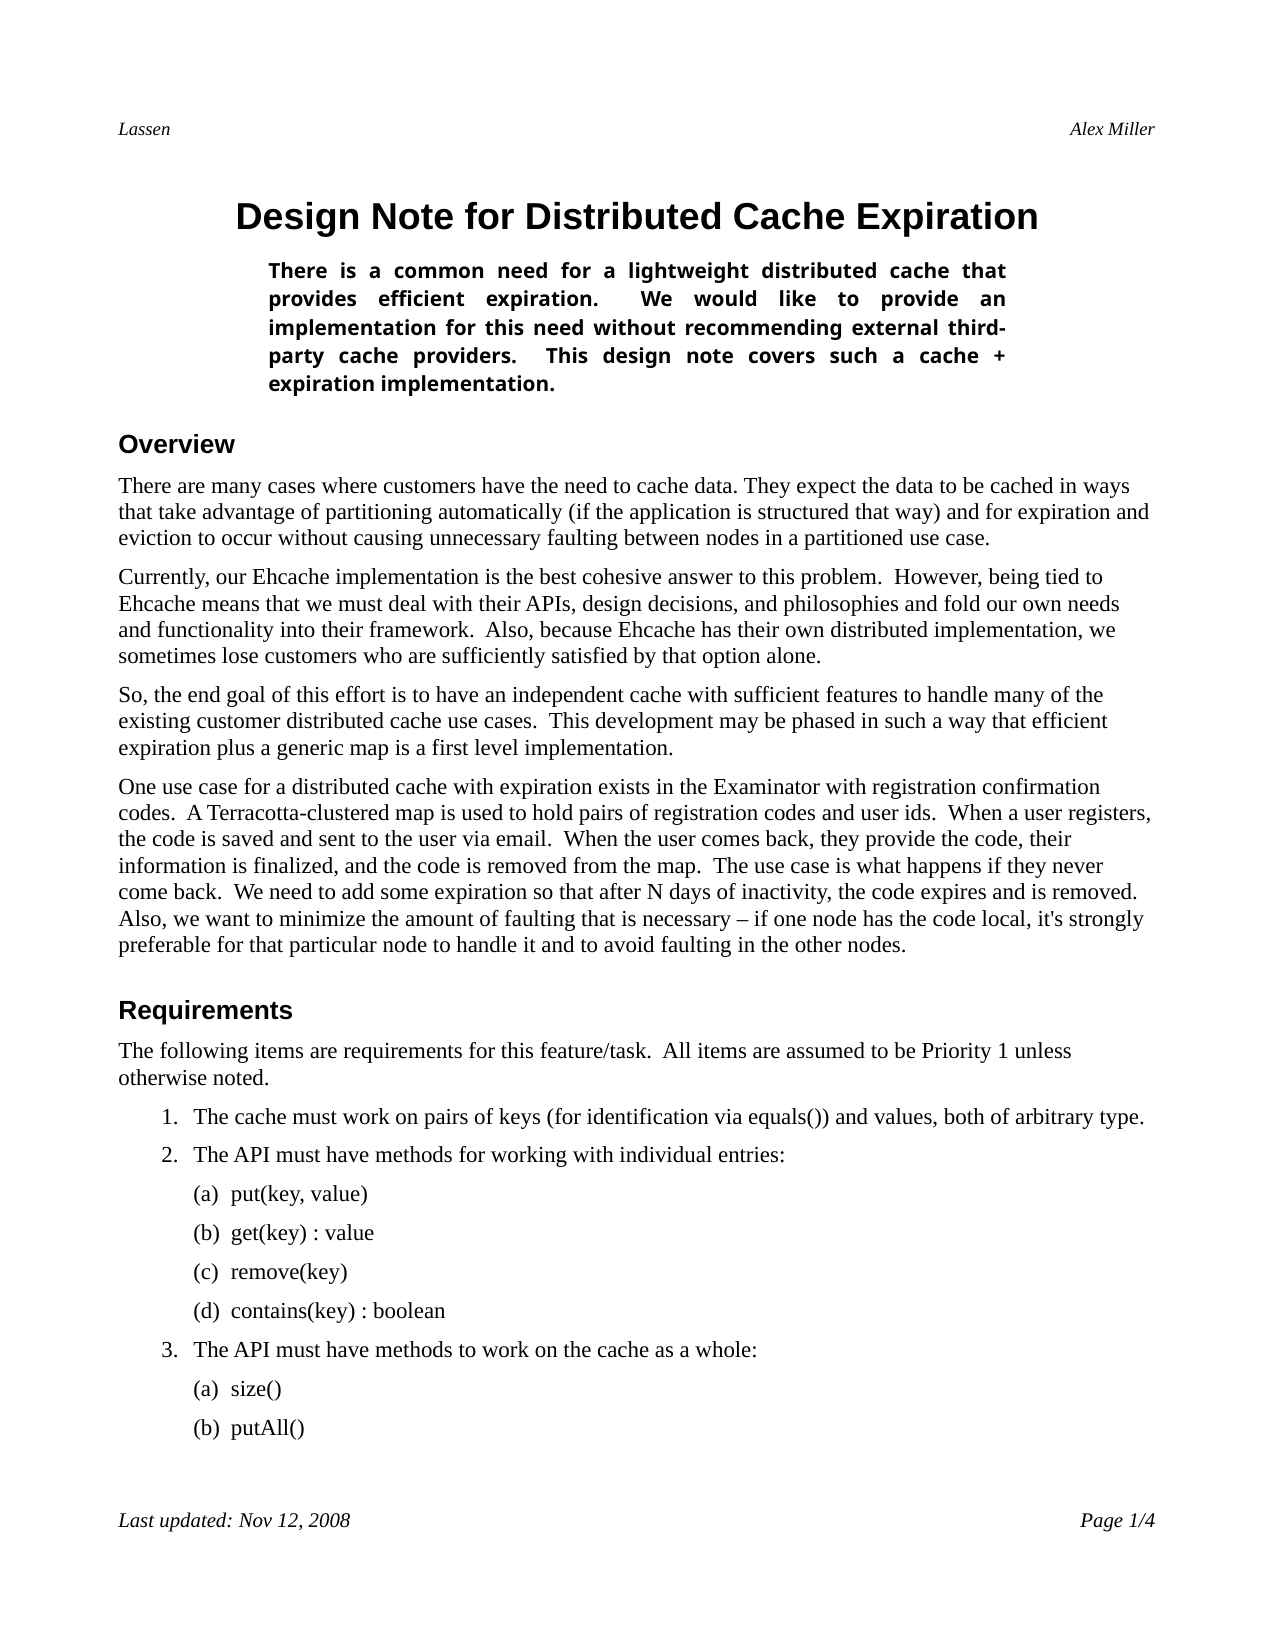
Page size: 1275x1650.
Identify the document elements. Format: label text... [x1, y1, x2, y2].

subtitle Requirements [118, 995, 1157, 1025]
list The API must have methods to work on the cache as a whole: [156, 1336, 1157, 1362]
text One use case for a distributed cache with expiration exists in the Examinator with registration confirmation codes. A Terracotta-clustered map is used to hold pairs of registration codes and user ids. When a user registers, the code is saved and sent to the user via email. When the user comes back, they provide the code, their information is finalized, and the code is removed from the map. The use case is what happens if they never come back. We need to add some expiration so that after N days of inactivity, the code expires and is removed. Also, we want to minimize the amount of faulting that is necessary – if one node has the code local, it's strongly preferable for that particular node to handle it and to avoid faulting in the other nodes. [118, 773, 1157, 957]
text The following items are requirements for this feature/task. All items are assumed to be Priority 1 unless otherwise noted. [118, 1037, 1157, 1090]
text There is a common need for a lightweight distributed cache that provides efficient expiration. We would like to provide an implementation for this need without recommending external third-party cache providers. This design note covers such a cache + expiration implementation. [268, 256, 1007, 398]
text Currently, our Ehcache implementation is the best cohesive answer to this problem. However, being tied to Ehcache means that we must deal with their APIs, design decisions, and philosophies and fold our own needs and functionality into their framework. Also, because Ehcache has their own distributed implementation, we sometimes lose customers who are sufficiently satisfied by that option alone. [118, 563, 1157, 669]
list put(key, value) [193, 1180, 1157, 1207]
list The API must have methods for working with individual entries: [156, 1142, 1157, 1168]
list remove(key) [193, 1258, 1157, 1284]
list putAll() [193, 1413, 1157, 1440]
list get(key) : value [193, 1219, 1157, 1246]
text So, the end goal of this effort is to have an independent cache with sufficient features to handle many of the existing customer distributed cache use cases. This development may be phased in such a way that efficient expiration plus a generic map is a first level implementation. [118, 681, 1157, 760]
list contains(key) : boolean [193, 1297, 1157, 1323]
list The cache must work on pairs of keys (for identification via equals()) and values, both of arbitrary type. [156, 1103, 1157, 1129]
text There are many cases where customers have the need to cache data. They expect the data to be cached in ways that take advantage of partitioning automatically (if the application is structured that way) and for expiration and eviction to occur without causing unnecessary faulting between nodes in a partitioned use case. [118, 472, 1157, 551]
title Design Note for Distributed Cache Expiration [118, 194, 1157, 237]
subtitle Overview [118, 429, 1157, 459]
list size() [193, 1375, 1157, 1401]
